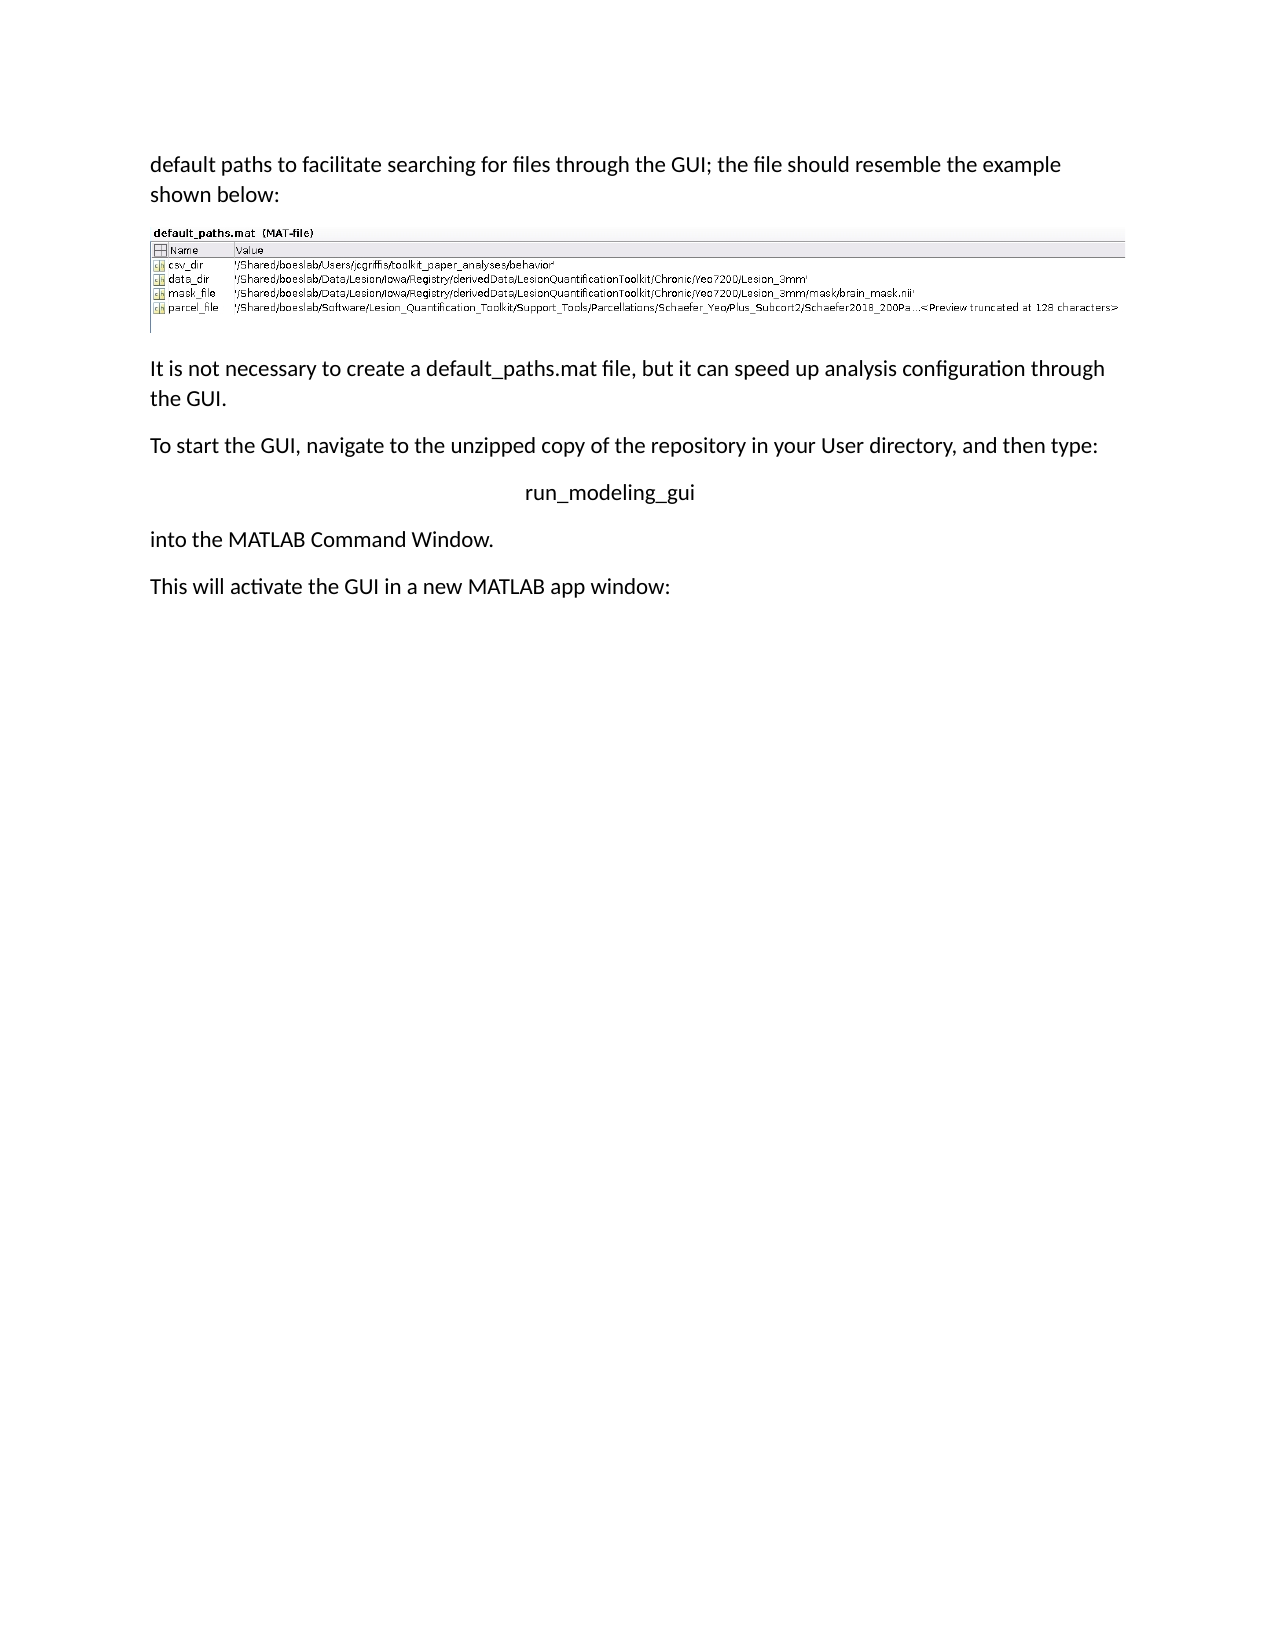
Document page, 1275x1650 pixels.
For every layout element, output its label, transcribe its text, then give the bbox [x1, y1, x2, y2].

text To start the GUI, navigate to the unzipped copy of the repository in your User directory, and then type: [150, 431, 1125, 459]
text into the MATLAB Command Window. [150, 525, 1125, 553]
text It is not necessary to create a default_paths.mat file, but it can speed up analysis configuration through the GUI. [150, 333, 1125, 412]
text This will activate the GUI in a new MATLAB app window: [150, 572, 1125, 600]
text run_modeling_gui [450, 478, 1125, 506]
text default paths to facilitate searching for files through the GUI; the file should resemble the example shown below: [150, 150, 1125, 208]
picture [150, 227, 1125, 333]
